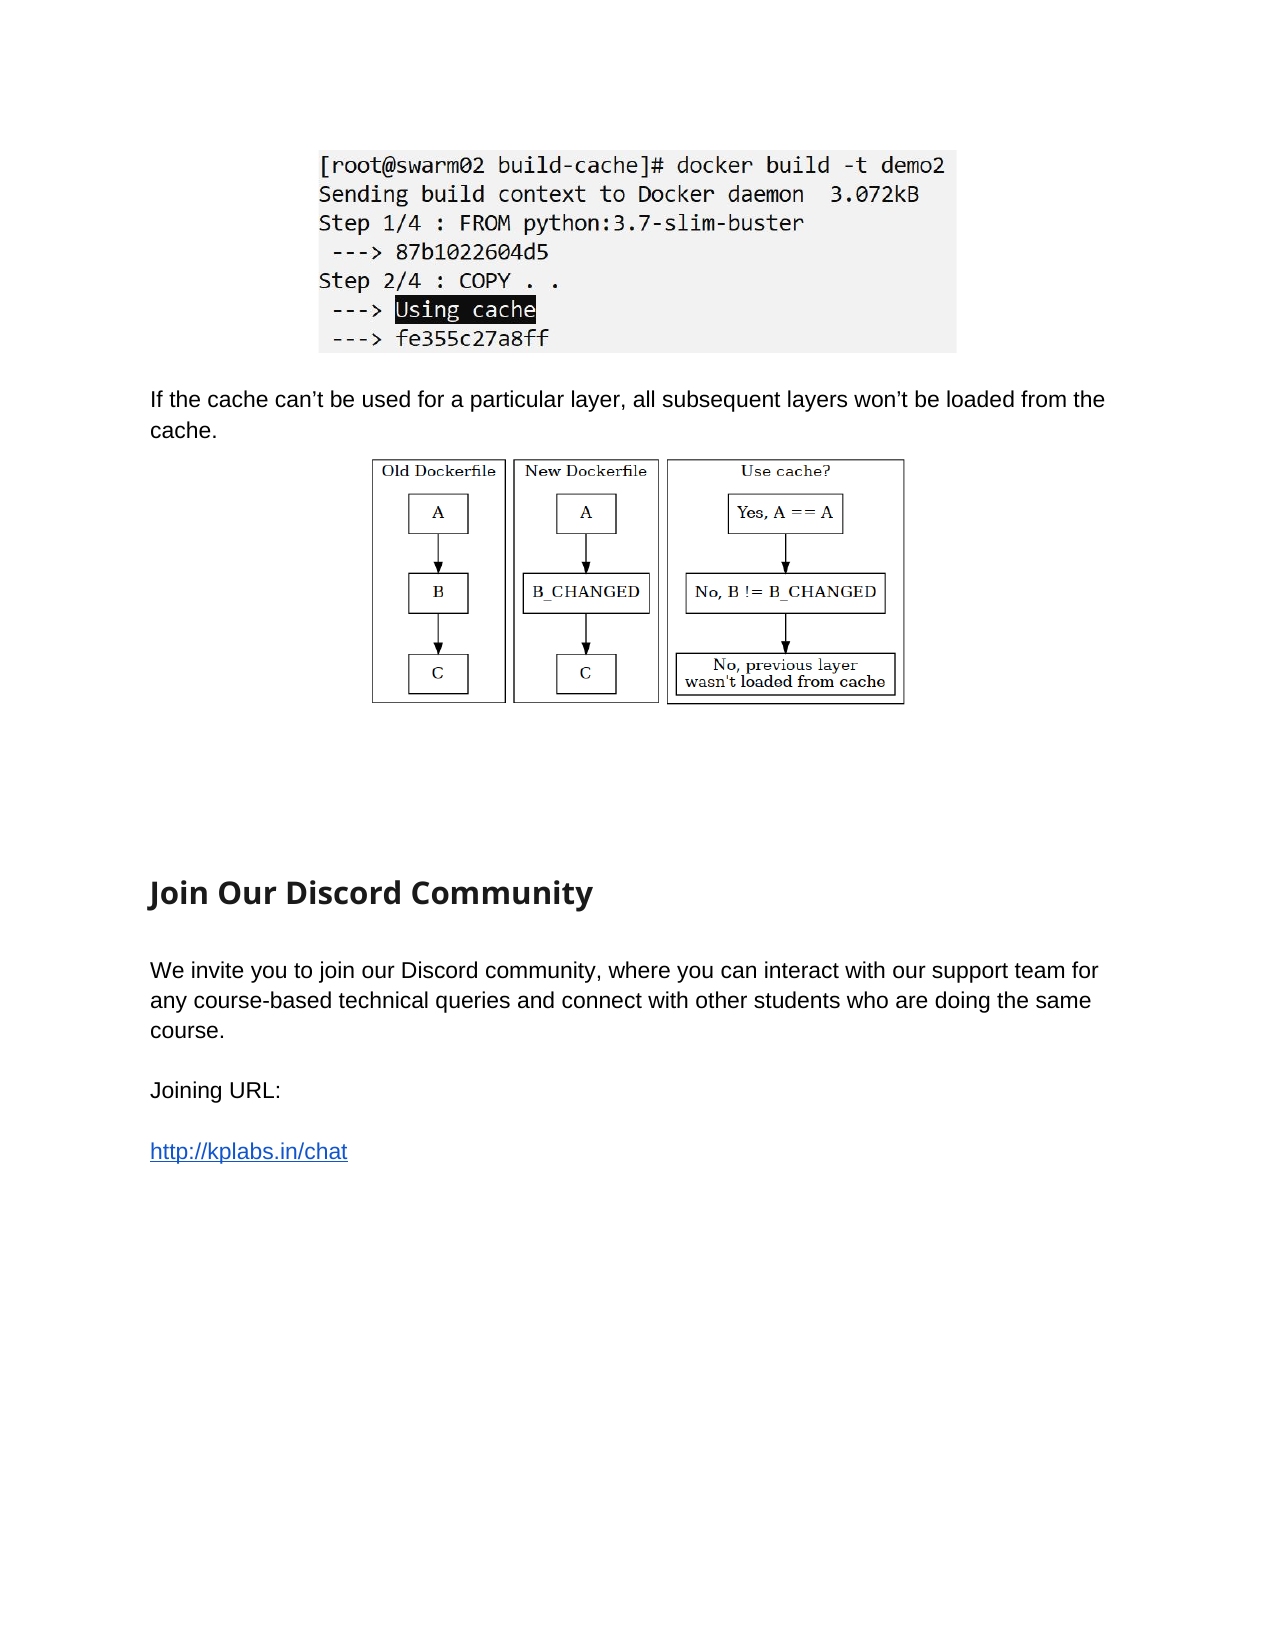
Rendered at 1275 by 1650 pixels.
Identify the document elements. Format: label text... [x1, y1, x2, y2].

picture [359, 446, 917, 717]
text We invite you to join our Discord community, where you can interact with our support team for any course-based technical queries and connect with other students who are doing the same course. [150, 957, 1125, 1043]
text If the cache can’t be used for a particular layer, all subsequent layers won’t be loaded from the cache. [150, 386, 1125, 443]
subtitle Join Our Discord Community [149, 871, 1125, 914]
picture [318, 150, 957, 353]
text http://kplabs.in/chat [150, 1138, 1125, 1164]
text Joining URL: [150, 1077, 1125, 1104]
